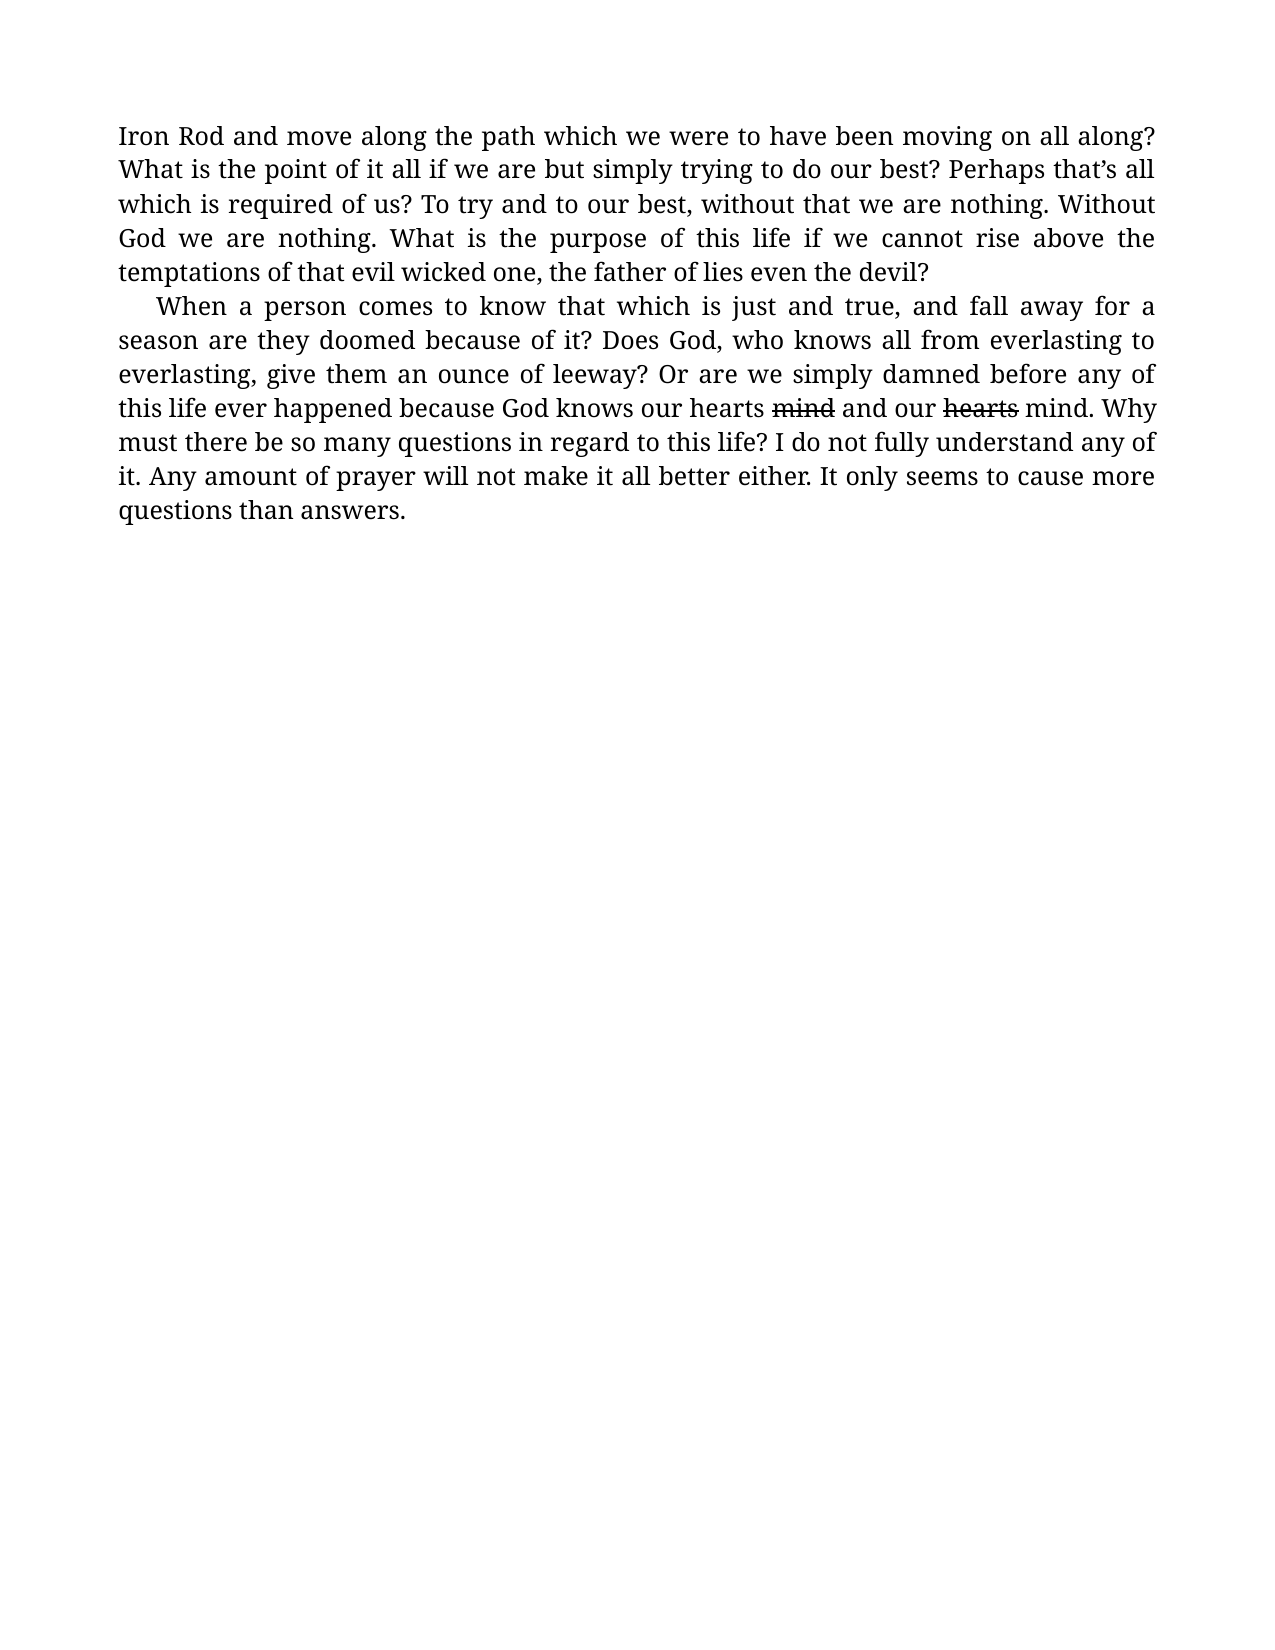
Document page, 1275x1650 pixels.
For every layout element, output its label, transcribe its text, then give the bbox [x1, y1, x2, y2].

text Iron Rod and move along the path which we were to have been moving on all along? What is the point of it all if we are but simply trying to do our best? Perhaps that’s all which is required of us? To try and to our best, without that we are nothing. Without God we are nothing. What is the purpose of this life if we cannot rise above the temptations of that evil wicked one, the father of lies even the devil? [118, 118, 1157, 288]
text When a person comes to know that which is just and true, and fall away for a season are they doomed because of it? Does God, who knows all from everlasting to everlasting, give them an ounce of leeway? Or are we simply damned before any of this life ever happened because God knows our hearts mind and our hearts mind. Why must there be so many questions in regard to this life? I do not fully understand any of it. Any amount of prayer will not make it all better either. It only seems to cause more questions than answers. [118, 288, 1157, 527]
